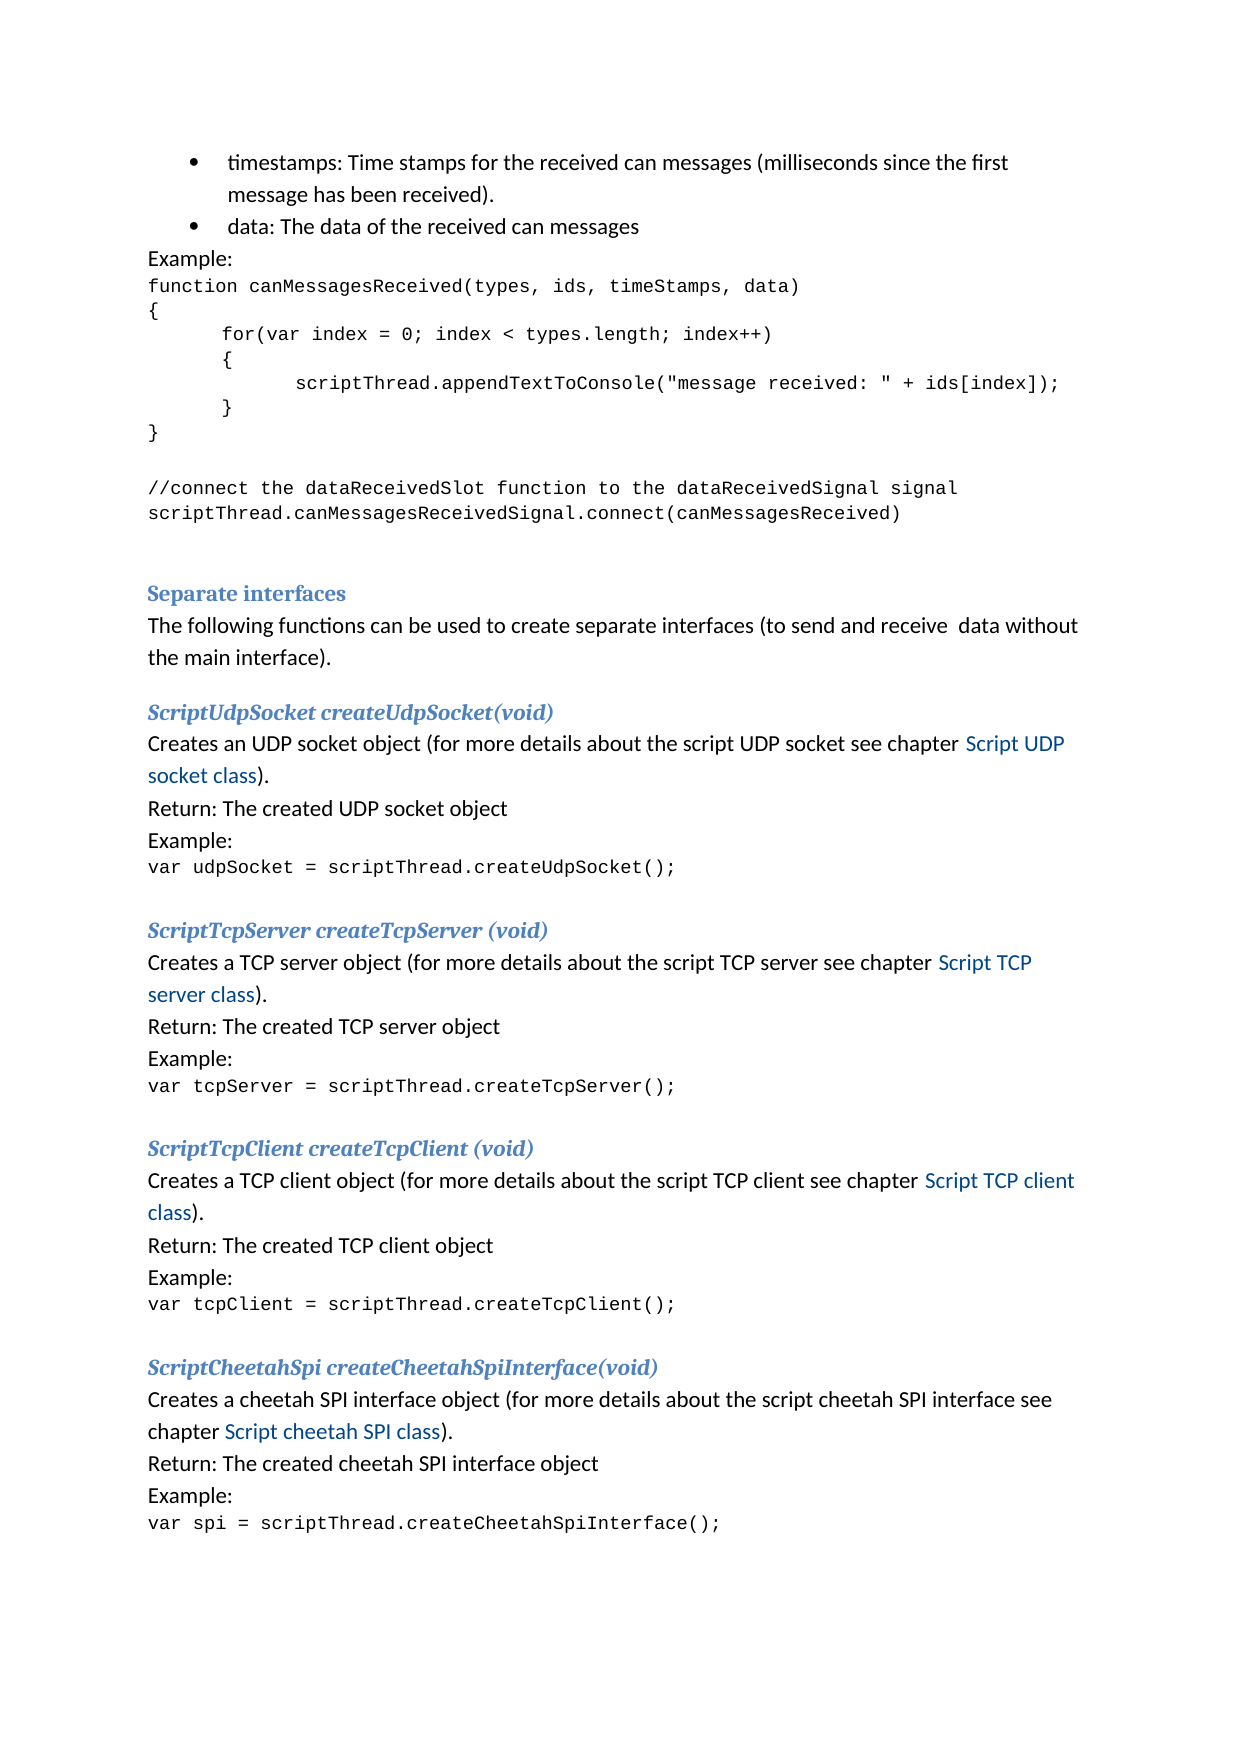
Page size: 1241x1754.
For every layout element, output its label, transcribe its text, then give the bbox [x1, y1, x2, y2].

text Creates a TCP server object (for more details about the script TCP server see chapter Script TCP server class). [148, 948, 1093, 1008]
text var spi = scriptThread.createCheetahSpiInterface(); [148, 1513, 1093, 1535]
subtitle ScriptTcpServer createTcpServer (void) [148, 918, 1093, 944]
text Example: [148, 1481, 1093, 1509]
text //connect the dataReceivedSlot function to the dataReceivedSignal signal [148, 479, 1093, 500]
text scriptThread.appendTextToConsole("message received: " + ids[index]); [148, 374, 1093, 395]
subtitle ScriptTcpClient createTcpClient (void) [148, 1136, 1093, 1162]
text for(var index = 0; index < types.length; index++) [148, 325, 1093, 346]
text var tcpServer = scriptThread.createTcpServer(); [148, 1077, 1093, 1098]
text Return: The created TCP client object [148, 1231, 1093, 1259]
text Return: The created TCP server object [148, 1012, 1093, 1040]
text Creates a cheetah SPI interface object (for more details about the script cheetah SPI interface see chapter Script cheetah SPI class). [148, 1385, 1093, 1445]
text Creates an UDP socket object (for more details about the script UDP socket see chapter Script UDP socket class). [148, 729, 1093, 790]
text Creates a TCP client object (for more details about the script TCP client see chapter Script TCP client class). [148, 1166, 1093, 1227]
text } [148, 423, 1093, 444]
text var udpSocket = scriptThread.createUdpSocket(); [148, 858, 1093, 879]
text function canMessagesReceived(types, ids, timeStamps, data) [148, 276, 1093, 298]
text } [148, 398, 1093, 419]
list timestamps: Time stamps for the received can messages (milliseconds since the first message has been received). [190, 148, 1093, 208]
subtitle ScriptUdpSocket createUdpSocket(void) [148, 699, 1093, 726]
subtitle Separate interfaces [148, 581, 1093, 607]
text Example: [148, 826, 1093, 854]
text Return: The created UDP socket object [148, 794, 1093, 822]
text var tcpClient = scriptThread.createTcpClient(); [148, 1295, 1093, 1316]
text { [148, 349, 1093, 371]
list data: The data of the received can messages [190, 212, 1093, 240]
text { [148, 301, 1093, 322]
text scriptThread.canMessagesReceivedSignal.connect(canMessagesReceived) [148, 503, 1093, 525]
text Example: [148, 1044, 1093, 1072]
text Example: [148, 244, 1093, 272]
text Example: [148, 1263, 1093, 1291]
text Return: The created cheetah SPI interface object [148, 1449, 1093, 1477]
text The following functions can be used to create separate interfaces (to send and receive data without the main interface). [148, 611, 1093, 671]
subtitle ScriptCheetahSpi createCheetahSpiInterface(void) [148, 1354, 1093, 1381]
